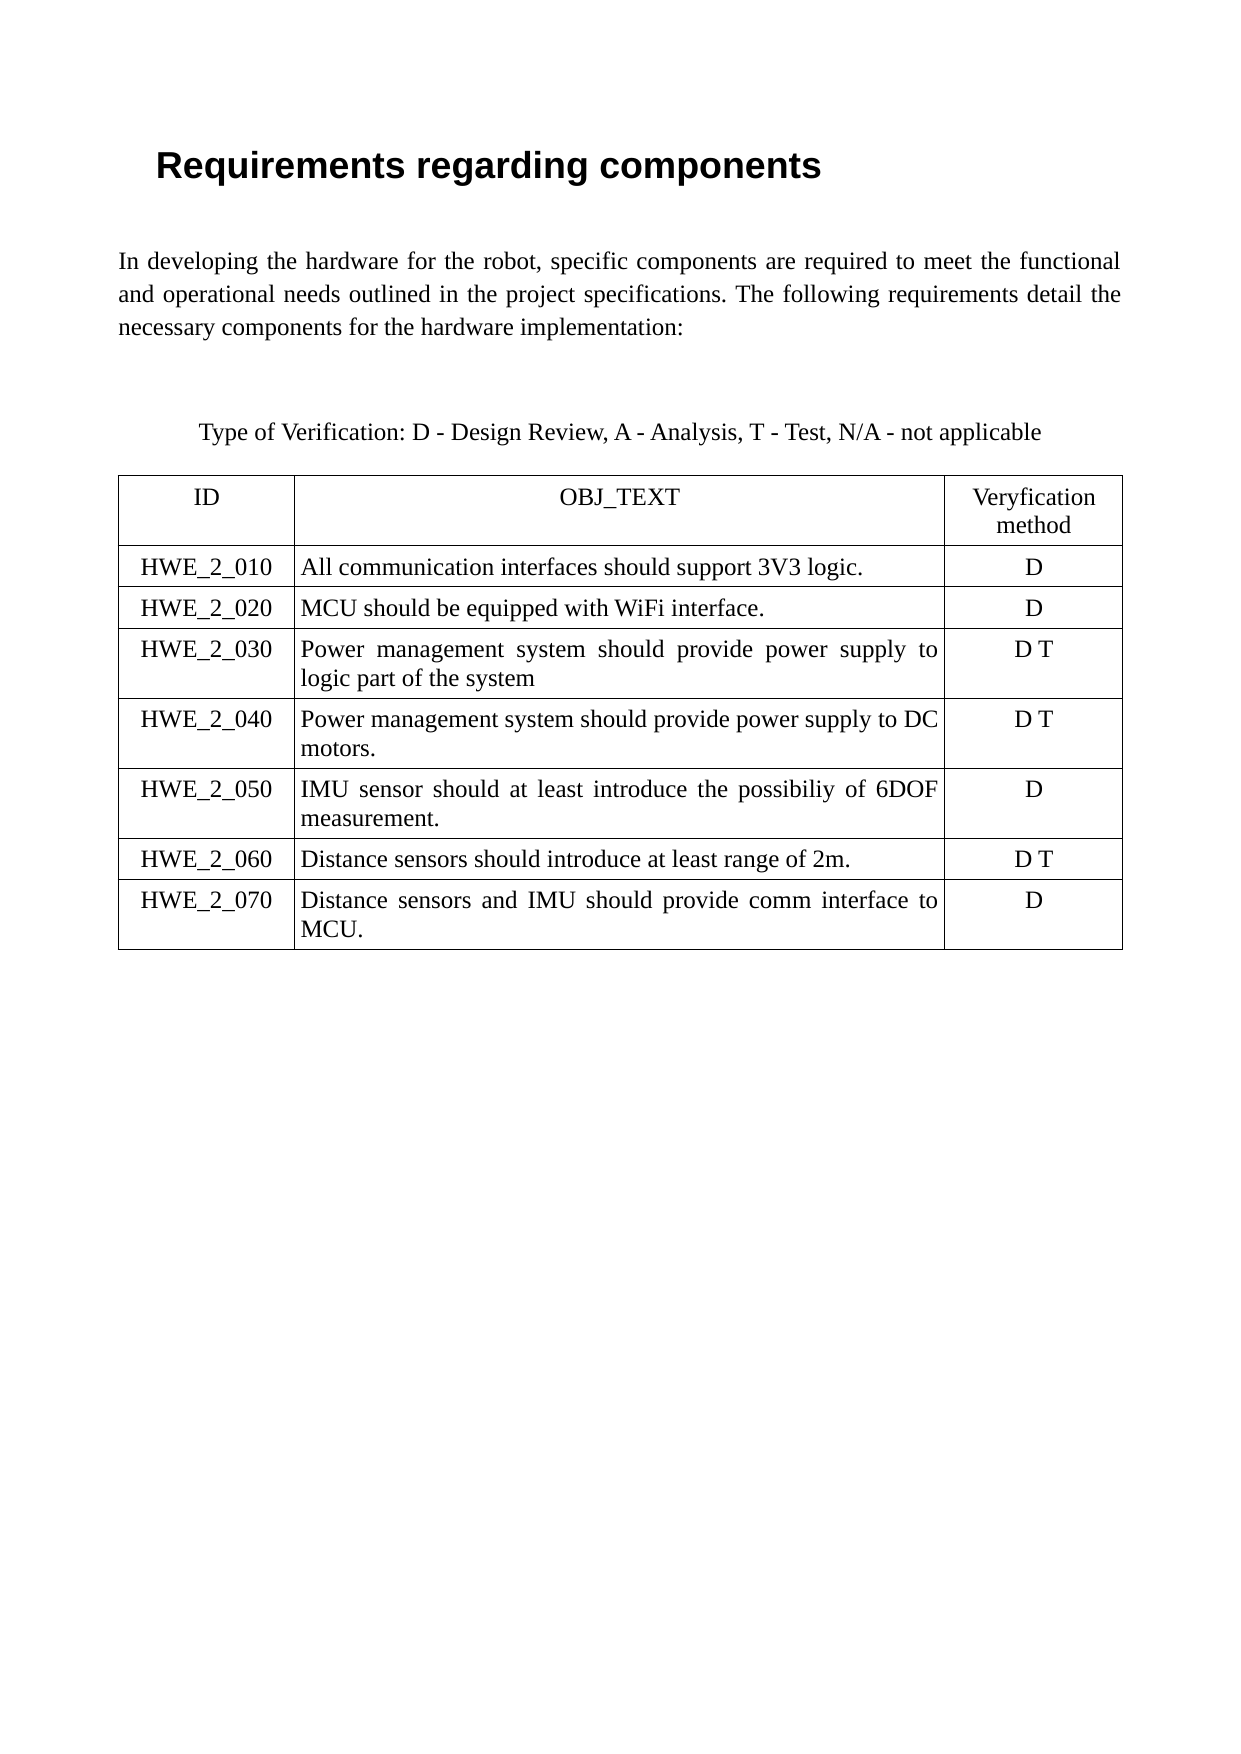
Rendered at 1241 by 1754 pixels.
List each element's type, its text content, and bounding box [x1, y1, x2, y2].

text In developing the hardware for the robot, specific components are required to meet the functional and operational needs outlined in the project specifications. The following requirements detail the necessary components for the hardware implementation: [118, 246, 1122, 341]
text Type of Verification: D - Design Review, A - Analysis, T - Test, N/A - not applicable [118, 417, 1122, 446]
table_cell Power management system should provide power supply to DC motors. [295, 699, 944, 767]
table_cell All communication interfaces should support 3V3 logic. [295, 546, 944, 586]
table_cell Power management system should provide power supply to logic part of the system [295, 629, 944, 697]
table_header ID [119, 476, 294, 545]
table_cell D [945, 546, 1122, 586]
table_cell D [945, 769, 1122, 837]
table_header Veryfication method [945, 476, 1122, 545]
table_cell D T [945, 629, 1122, 697]
table_header OBJ_TEXT [295, 476, 944, 545]
table_cell D T [945, 839, 1122, 879]
table_cell Distance sensors should introduce at least range of 2m. [295, 839, 944, 879]
table_cell HWE_2_070 [119, 880, 294, 949]
table_cell D T [945, 699, 1122, 767]
subtitle Requirements regarding components [156, 143, 1122, 186]
table_cell D [945, 880, 1122, 949]
table_cell HWE_2_040 [119, 699, 294, 767]
table_cell D [945, 587, 1122, 627]
table_cell HWE_2_050 [119, 769, 294, 837]
table_cell Distance sensors and IMU should provide comm interface to MCU. [295, 880, 944, 949]
table_cell MCU should be equipped with WiFi interface. [295, 587, 944, 627]
table_cell HWE_2_030 [119, 629, 294, 697]
table_cell HWE_2_010 [119, 546, 294, 586]
table_cell HWE_2_020 [119, 587, 294, 627]
table_cell IMU sensor should at least introduce the possibiliy of 6DOF measurement. [295, 769, 944, 837]
table_cell HWE_2_060 [119, 839, 294, 879]
